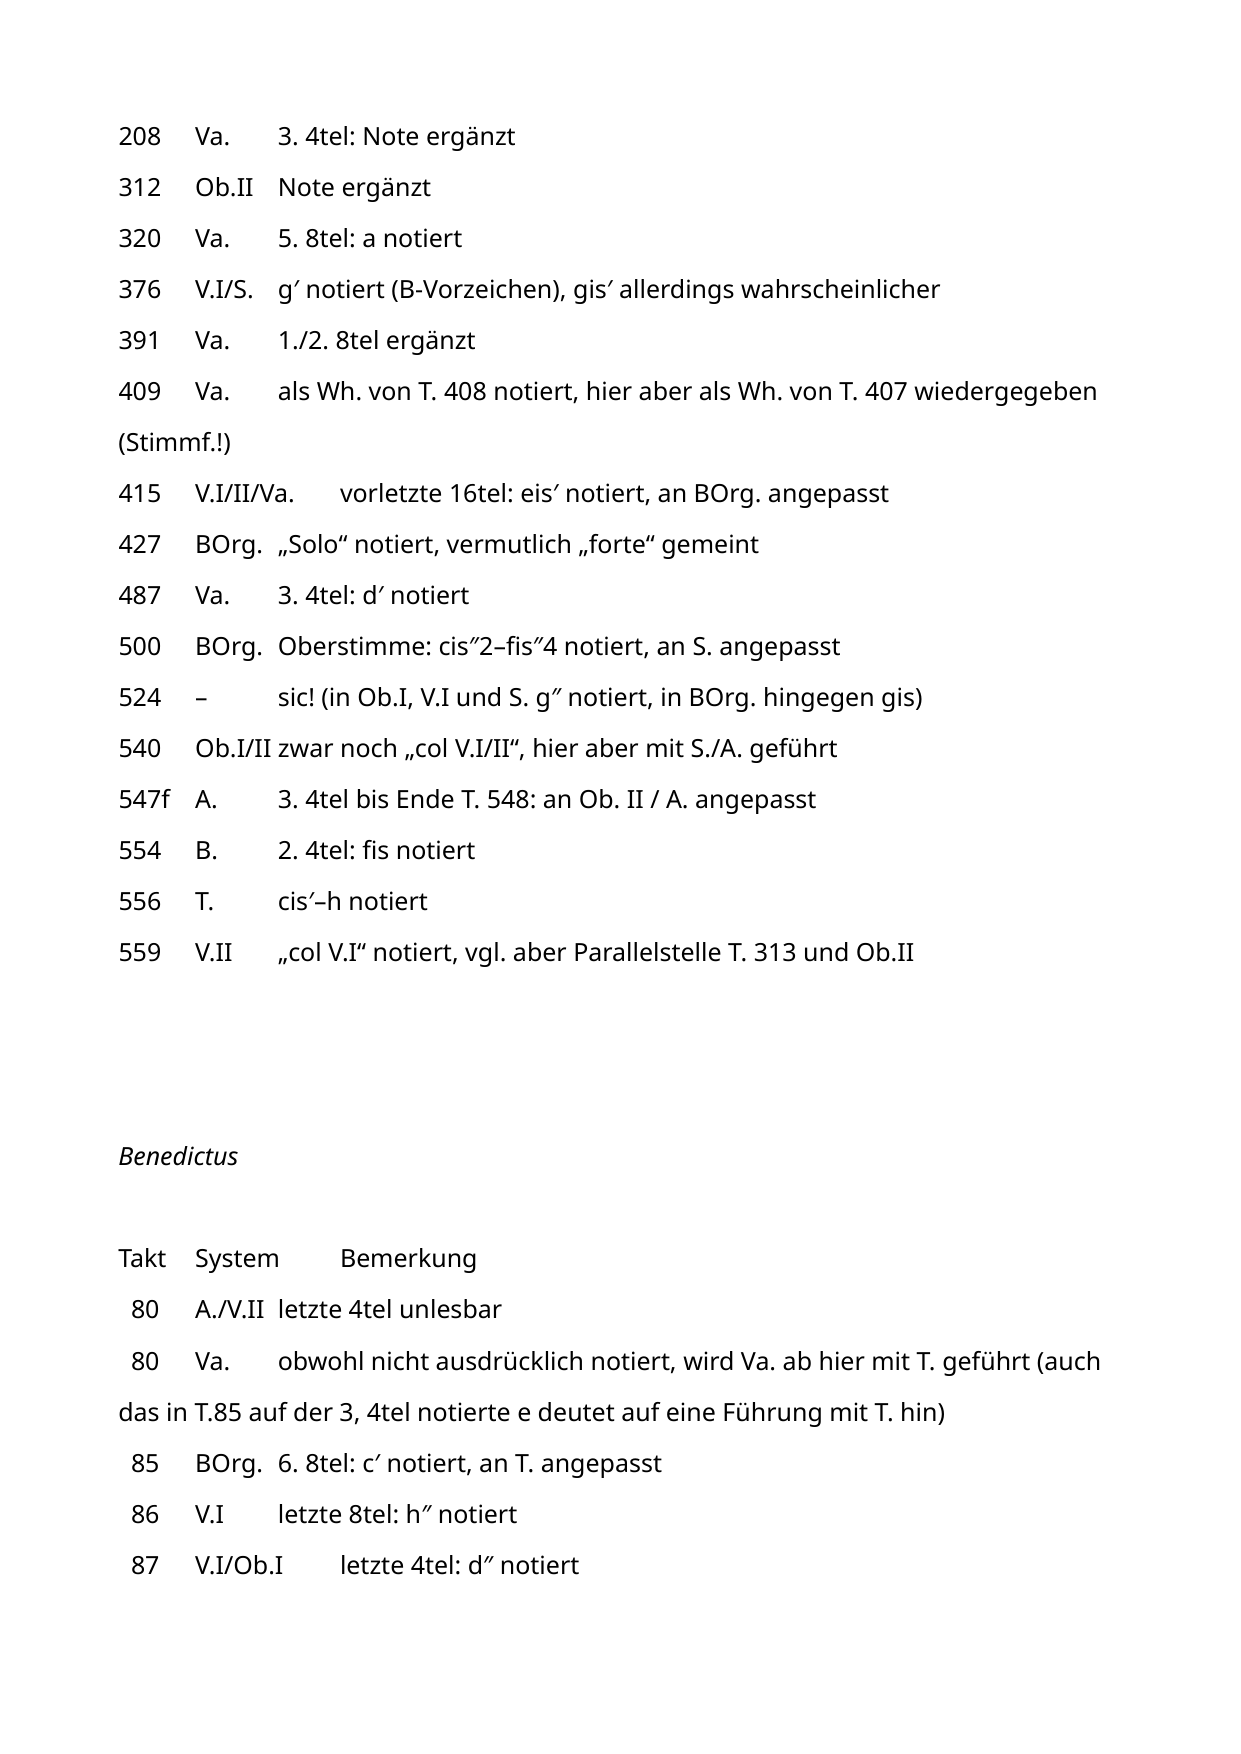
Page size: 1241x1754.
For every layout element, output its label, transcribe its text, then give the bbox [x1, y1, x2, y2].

text Benedictus [118, 1139, 1122, 1173]
text Takt System Bemerkung 80 A./V.II letzte 4tel unlesbar 80 Va. obwohl nicht ausdrücklich notiert, wird Va. ab hier mit T. geführt (auch das in T.85 auf der 3, 4tel notierte e deutet auf eine Führung mit T. hin) [118, 1241, 1122, 1428]
text 85 BOrg. 6. 8tel: c′ notiert, an T. angepasst 86 V.I letzte 8tel: h″ notiert 87 V.I/Ob.I letzte 4tel: d″ notiert [118, 1445, 1122, 1632]
text 208 Va. 3. 4tel: Note ergänzt 312 Ob.II Note ergänzt 320 Va. 5. 8tel: a notiert 376 V.I/S. g′ notiert (B-Vorzeichen), gis′ allerdings wahrscheinlicher 391 Va. 1./2. 8tel ergänzt 409 Va. als Wh. von T. 408 notiert, hier aber als Wh. von T. 407 wiedergegeben (Stimmf.!) 415 V.I/II/Va. vorletzte 16tel: eis′ notiert, an BOrg. angepasst 427 BOrg. „Solo“ notiert, vermutlich „forte“ gemeint 487 Va. 3. 4tel: d′ notiert 500 BOrg. Oberstimme: cis″2–fis″4 notiert, an S. angepasst 524 – sic! (in Ob.I, V.I und S. g″ notiert, in BOrg. hingegen gis) 540 Ob.I/II zwar noch „col V.I/II“, hier aber mit S./A. geführt 547f A. 3. 4tel bis Ende T. 548: an Ob. II / A. angepasst 554 B. 2. 4tel: fis notiert 556 T. cis′–h notiert 559 V.II „col V.I“ notiert, vgl. aber Parallelstelle T. 313 und Ob.II [118, 118, 1122, 1071]
